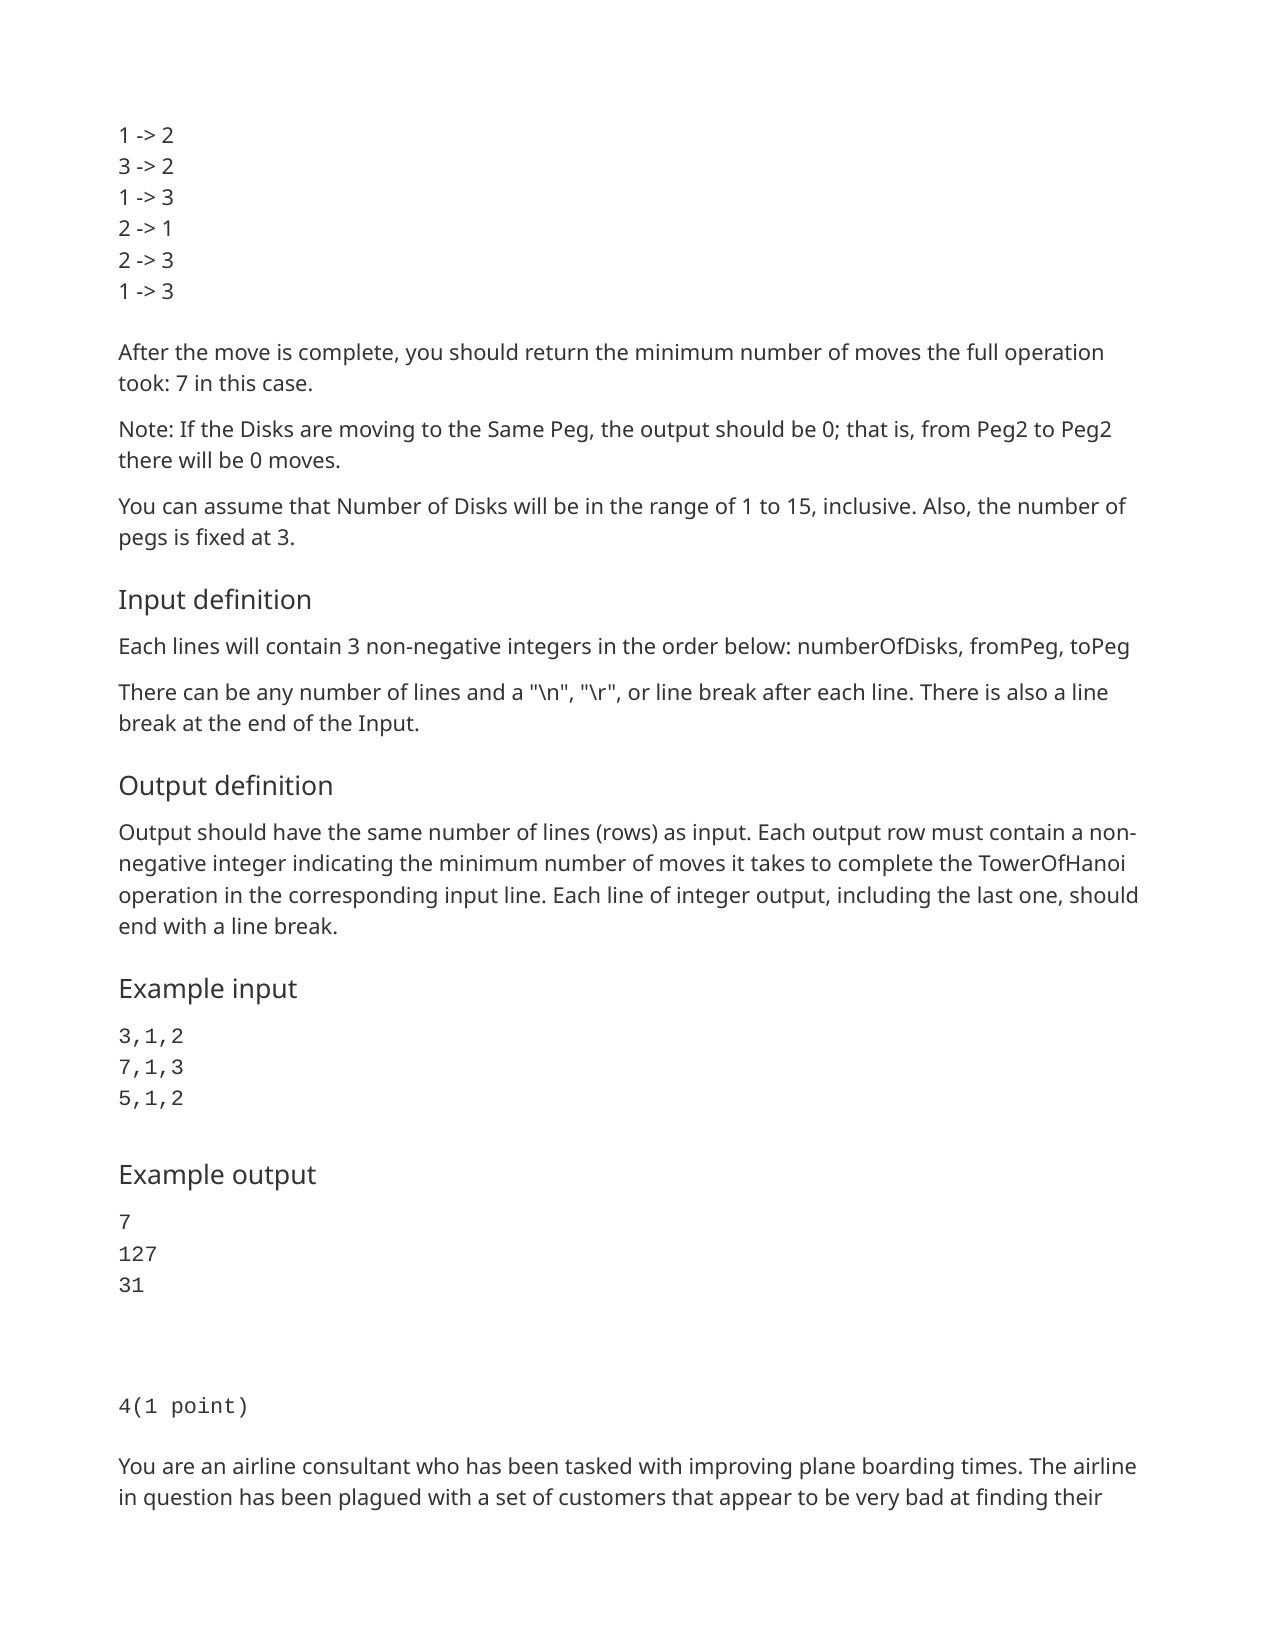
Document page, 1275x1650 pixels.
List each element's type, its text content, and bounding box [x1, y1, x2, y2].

text Note: If the Disks are moving to the Same Peg, the output should be 0; that is, from Peg2 to Peg2 there will be 0 moves. [118, 412, 1157, 475]
subtitle Example output [118, 1156, 1157, 1192]
text You are an airline consultant who has been tasked with improving plane boarding times. The airline in question has been plagued with a set of customers that appear to be very bad at finding their [118, 1450, 1157, 1512]
text 31 [118, 1267, 1157, 1299]
text 7,1,3 [118, 1050, 1157, 1081]
subtitle Output definition [118, 767, 1157, 803]
text 5,1,2 [118, 1081, 1157, 1112]
text There can be any number of lines and a "\n", "\r", or line break after each line. There is also a line break at the end of the Input. [118, 675, 1157, 738]
subtitle Input definition [118, 581, 1157, 617]
subtitle Example input [118, 970, 1157, 1006]
text Output should have the same number of lines (rows) as input. Each output row must contain a non-negative integer indicating the minimum number of moves it takes to complete the TowerOfHanoi operation in the corresponding input line. Each line of integer output, including the last one, should end with a line break. [118, 816, 1157, 941]
text 1 -> 3 [118, 274, 1157, 306]
text 4(1 point) [118, 1389, 1157, 1420]
text 3 -> 2 [118, 149, 1157, 181]
text 7 [118, 1205, 1157, 1236]
text 1 -> 2 [118, 118, 1157, 149]
text 2 -> 1 [118, 212, 1157, 243]
text 2 -> 3 [118, 243, 1157, 274]
text 1 -> 3 [118, 181, 1157, 212]
text 3,1,2 [118, 1018, 1157, 1050]
text You can assume that Number of Disks will be in the range of 1 to 15, inclusive. Also, the number of pegs is fixed at 3. [118, 489, 1157, 552]
text Each lines will contain 3 non-negative integers in the order below: numberOfDisks, fromPeg, toPeg [118, 629, 1157, 661]
text 127 [118, 1236, 1157, 1267]
text After the move is complete, you should return the minimum number of moves the full operation took: 7 in this case. [118, 335, 1157, 398]
